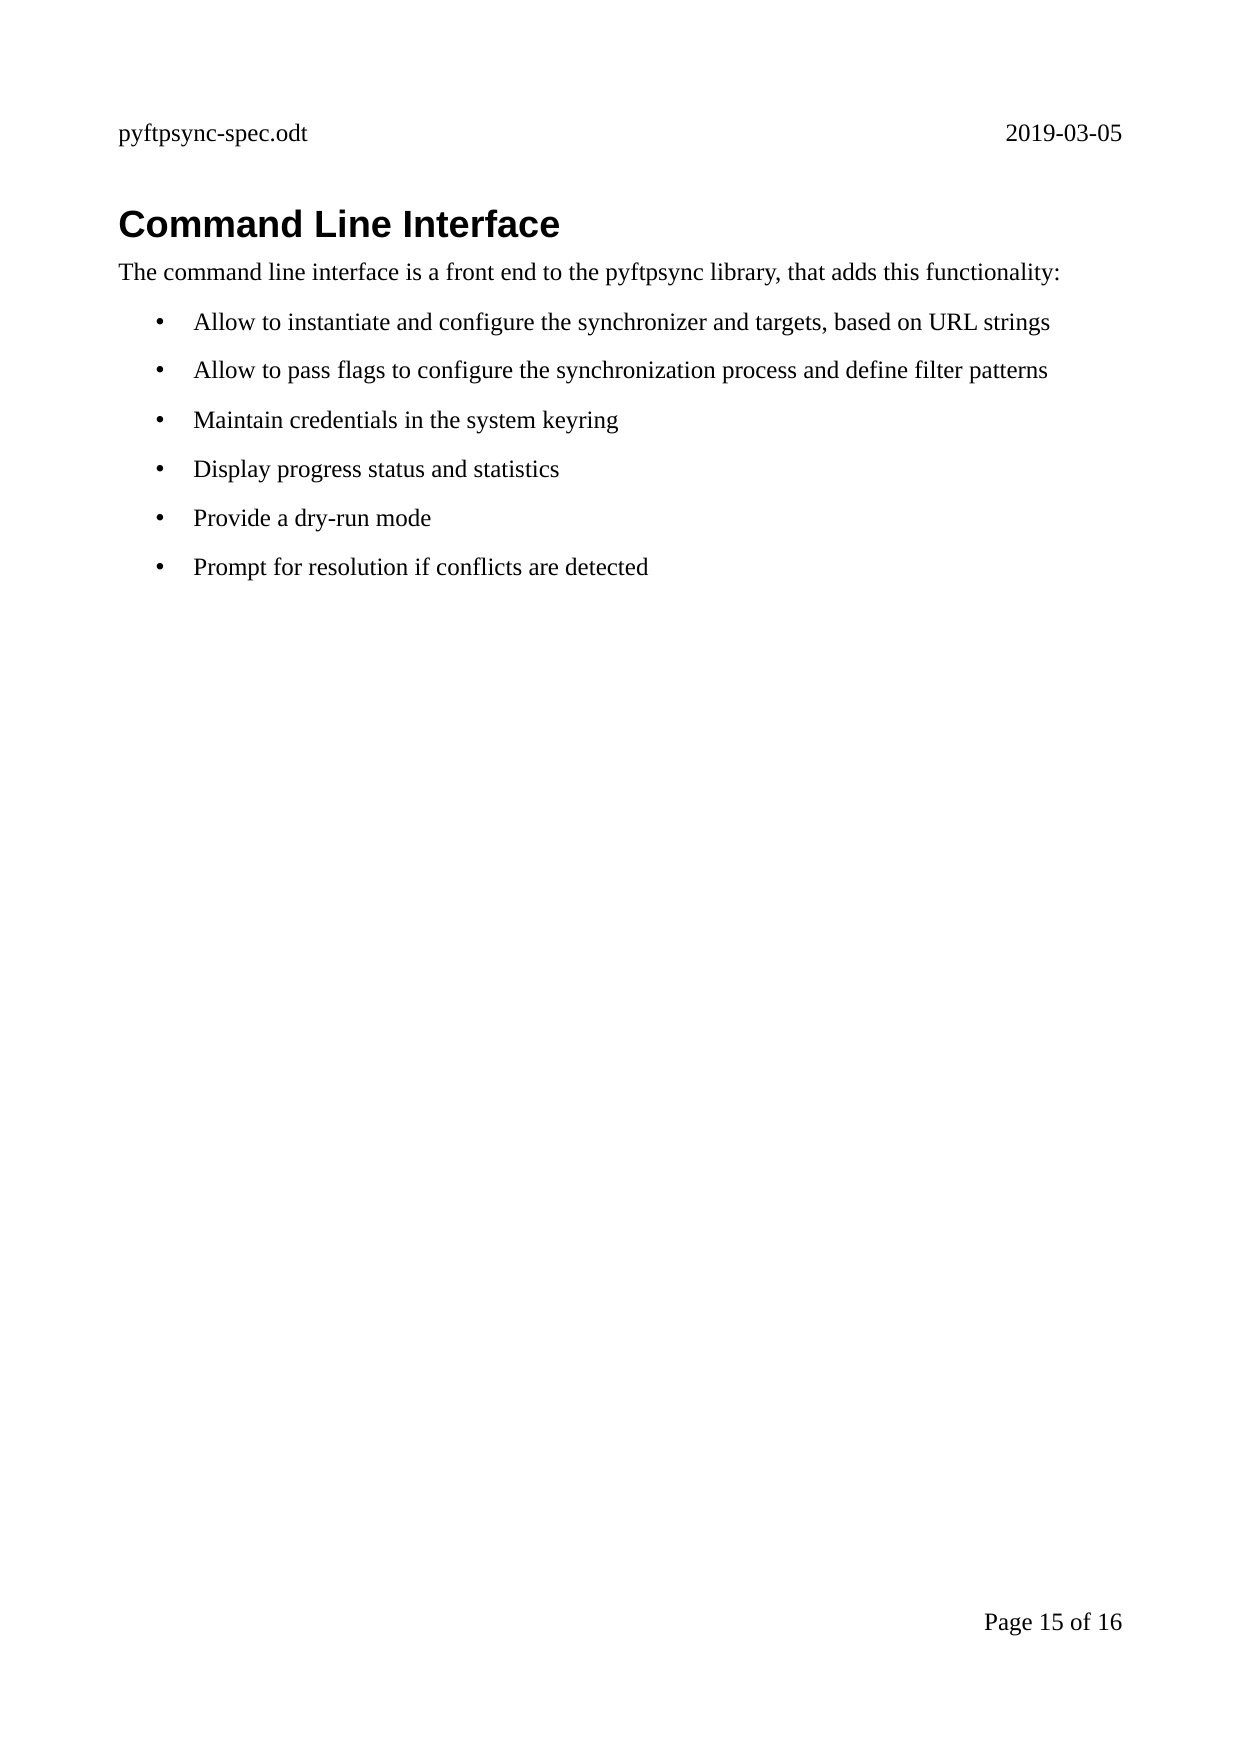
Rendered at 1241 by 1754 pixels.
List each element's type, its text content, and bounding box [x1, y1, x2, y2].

text The command line interface is a front end to the pyftpsync library, that adds this functionality: [118, 257, 1122, 286]
list Prompt for resolution if conflicts are detected [156, 552, 1122, 581]
list Allow to pass flags to configure the synchronization process and define filter patterns [156, 356, 1122, 384]
subtitle Command Line Interface [118, 201, 1122, 245]
list Provide a dry-run mode [156, 503, 1122, 532]
list Allow to instantiate and configure the synchronizer and targets, based on URL strings [156, 307, 1122, 335]
list Display progress status and statistics [156, 454, 1122, 482]
list Maintain credentials in the system keyring [156, 405, 1122, 433]
